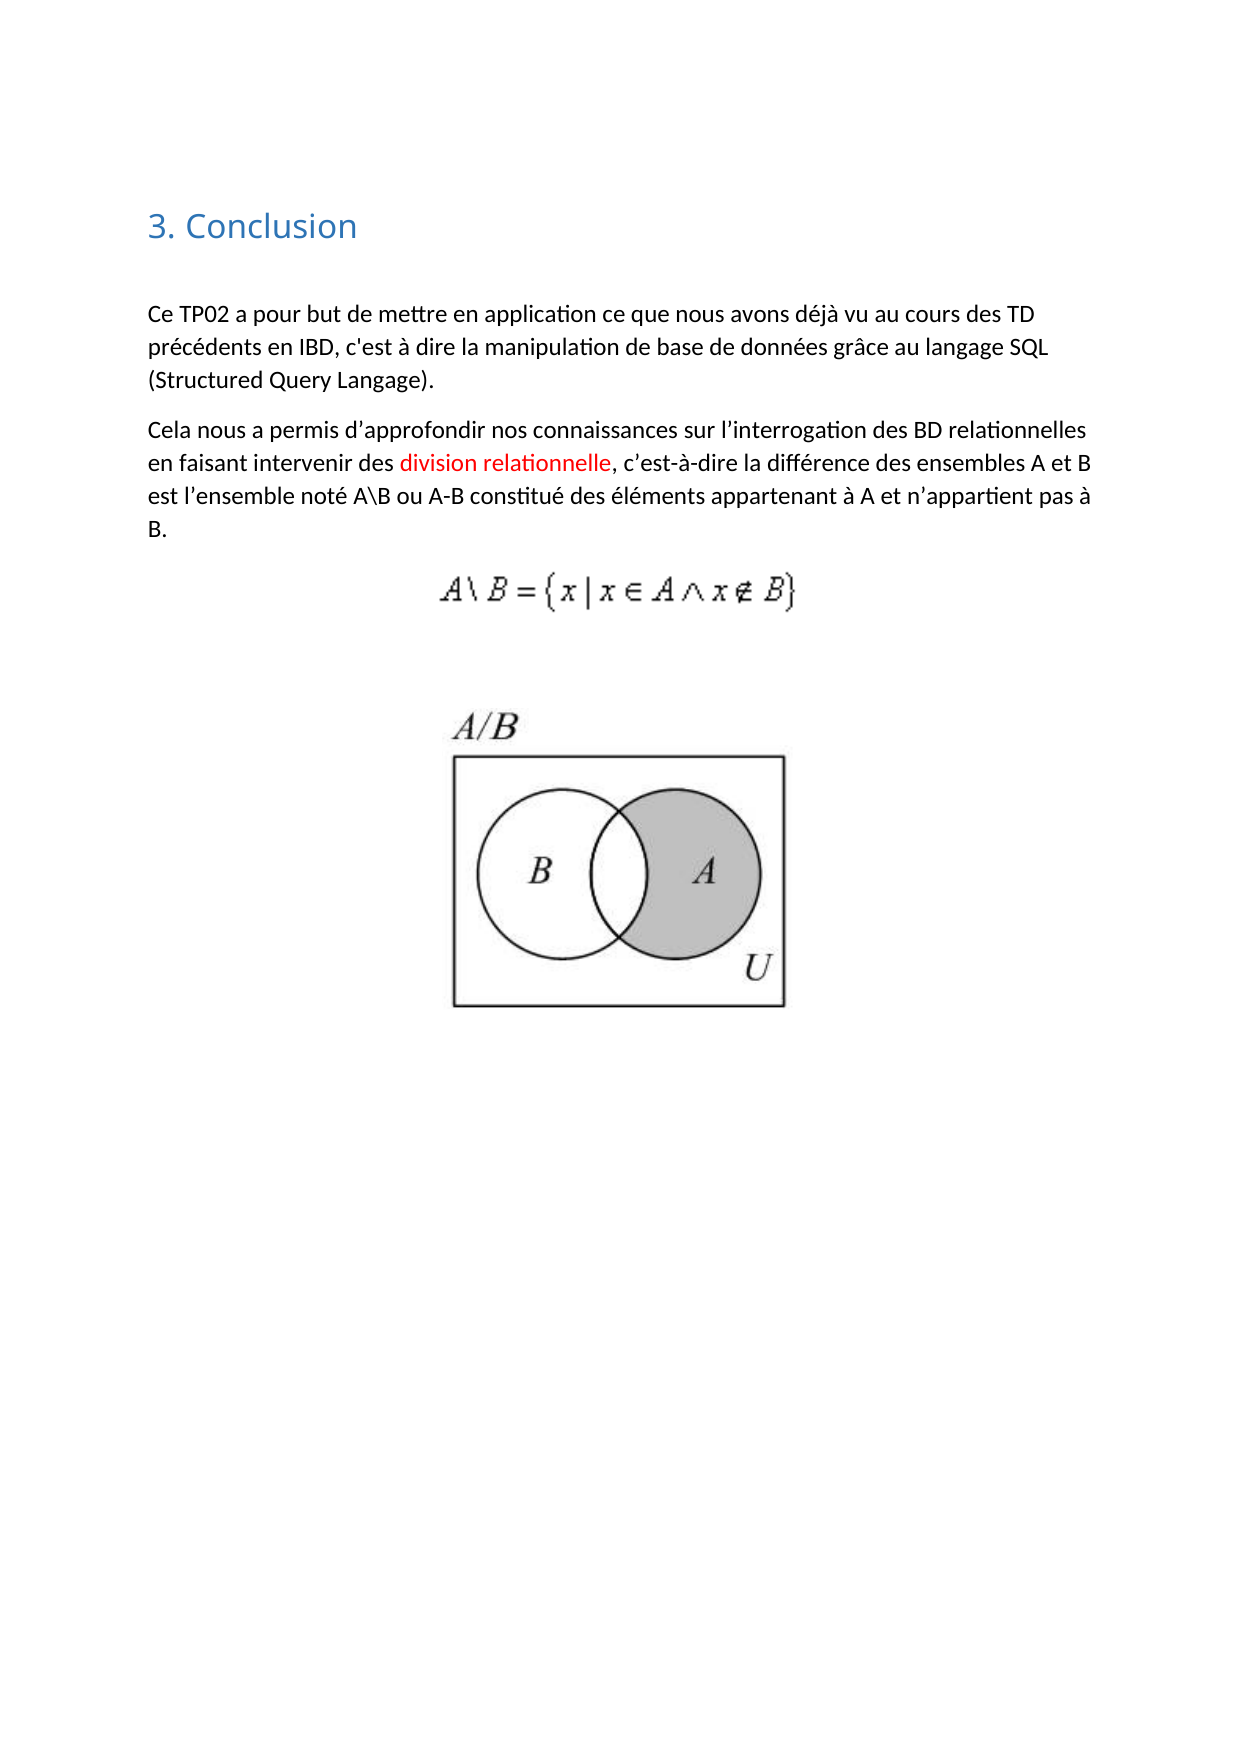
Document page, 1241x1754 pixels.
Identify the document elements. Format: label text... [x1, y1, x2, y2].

text Ce TP02 a pour but de mettre en application ce que nous avons déjà vu au cours des TD précédents en IBD, c'est à dire la manipulation de base de données grâce au langage SQL (Structured Query Langage). [148, 299, 1093, 395]
picture [435, 562, 806, 621]
picture [442, 708, 799, 1017]
text Cela nous a permis d’approfondir nos connaissances sur l’interrogation des BD relationnelles en faisant intervenir des division relationnelle, c’est-à-dire la différence des ensembles A et B est l’ensemble noté A\B ou A-B constitué des éléments appartenant à A et n’appartient pas à B. [148, 414, 1093, 543]
subtitle Conclusion [148, 203, 1093, 248]
